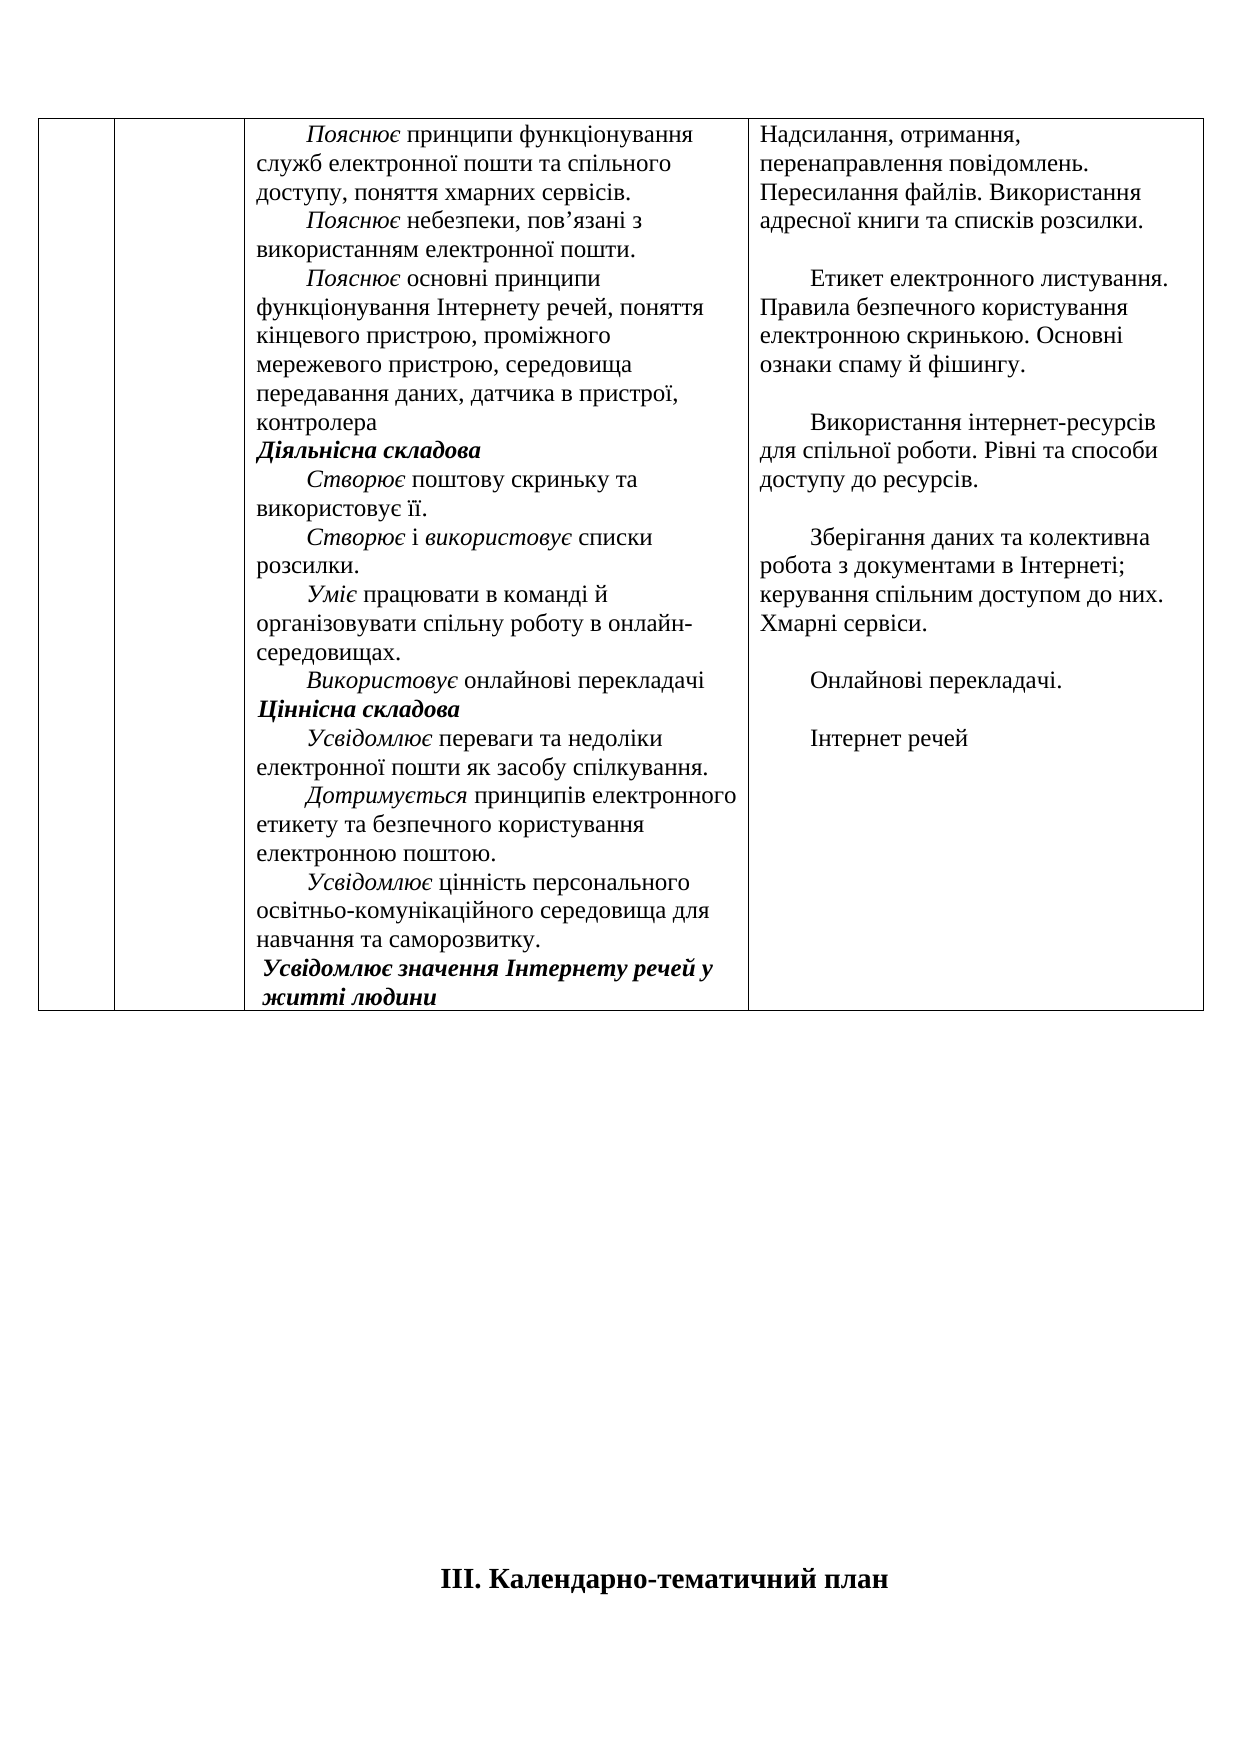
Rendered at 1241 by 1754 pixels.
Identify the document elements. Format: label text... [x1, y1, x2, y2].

table_cell [39, 119, 114, 1010]
table_cell Надсилання, отримання, перенаправлення повідомлень. Пересилання файлів. Використання адресної книги та списків розсилки. Етикет електронного листування. Правила безпечного користування електронною скринькою. Основні ознаки спаму й фішингу. Використання інтернет-ресурсів для спільної роботи. Рівні та способи доступу до ресурсів. Зберігання даних та колективна робота з документами в Інтернеті; керування спільним доступом до них. Хмарні сервіси. Онлайнові перекладачі. Інтернет речей [749, 119, 1203, 1010]
table_cell [115, 119, 244, 1010]
text ІІІ. Календарно-тематичний план [177, 1561, 1152, 1594]
table_cell Пояснює принципи функціонування служб електронної пошти та спільного доступу, поняття хмарних сервісів. Пояснює небезпеки, пов’язані з використанням електронної пошти. Пояснює основні принципи функціонування Інтернету речей, поняття кінцевого пристрою, проміжного мережевого пристрою, середовища передавання даних, датчика в пристрої, контролера Діяльнісна складова Створює поштову скриньку та використовує її. Створює і використовує списки розсилки. Уміє працювати в команді й організовувати спільну роботу в онлайн-середовищах. Використовує онлайнові перекладачі Ціннісна складова Усвідомлює переваги та недоліки електронної пошти як засобу спілкування. Дотримується принципів електронного етикету та безпечного користування електронною поштою. Усвідомлює цінність персонального освітньо-комунікаційного середовища для навчання та саморозвитку. Усвідомлює значення Інтернету речей у житті людини [245, 119, 748, 1010]
